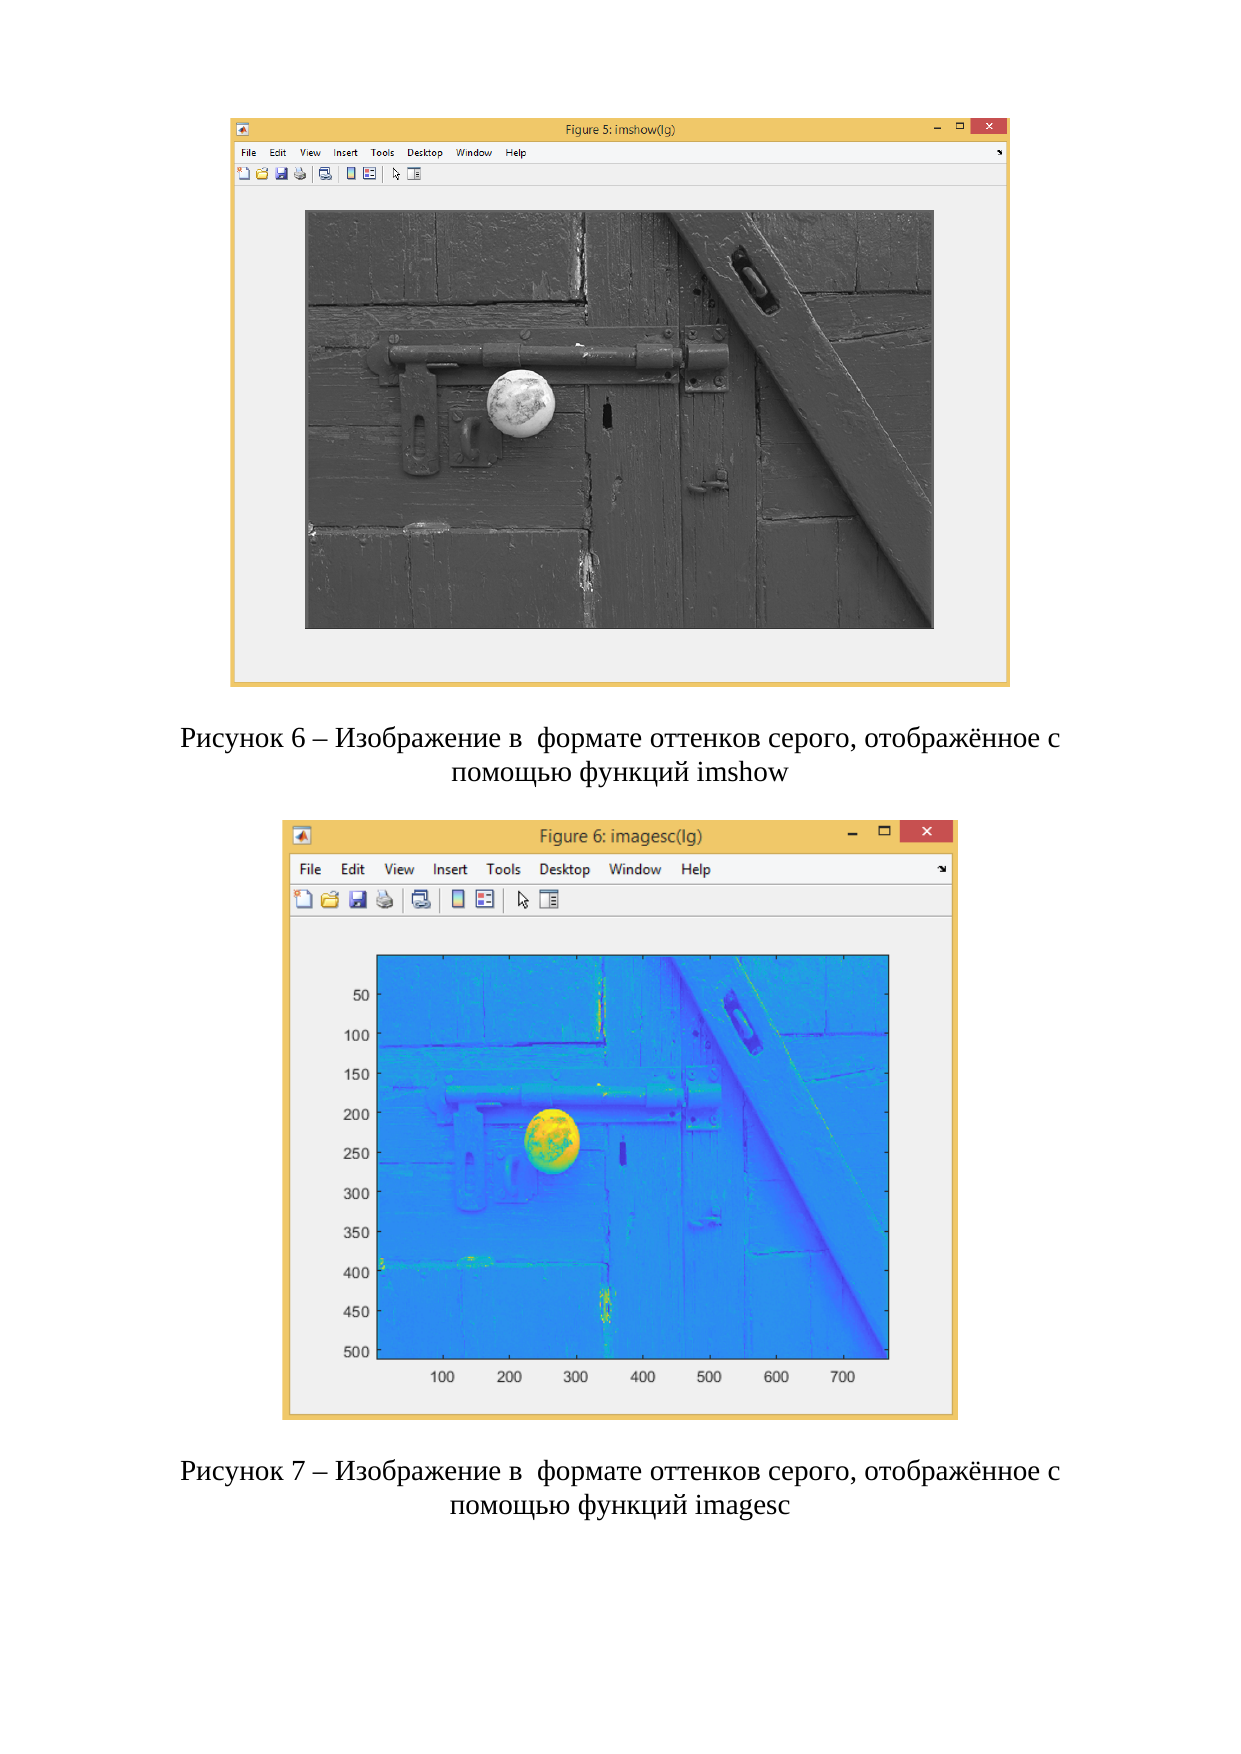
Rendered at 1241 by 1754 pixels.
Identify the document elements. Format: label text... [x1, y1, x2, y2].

text Рисунок 6 – Изображение в формате оттенков серого, отображённое с помощью функций imshow [118, 720, 1122, 787]
picture [282, 820, 958, 1420]
picture [230, 118, 1010, 687]
text Рисунок 7 – Изображение в формате оттенков серого, отображённое с помощью функций imagesc [118, 1453, 1122, 1521]
